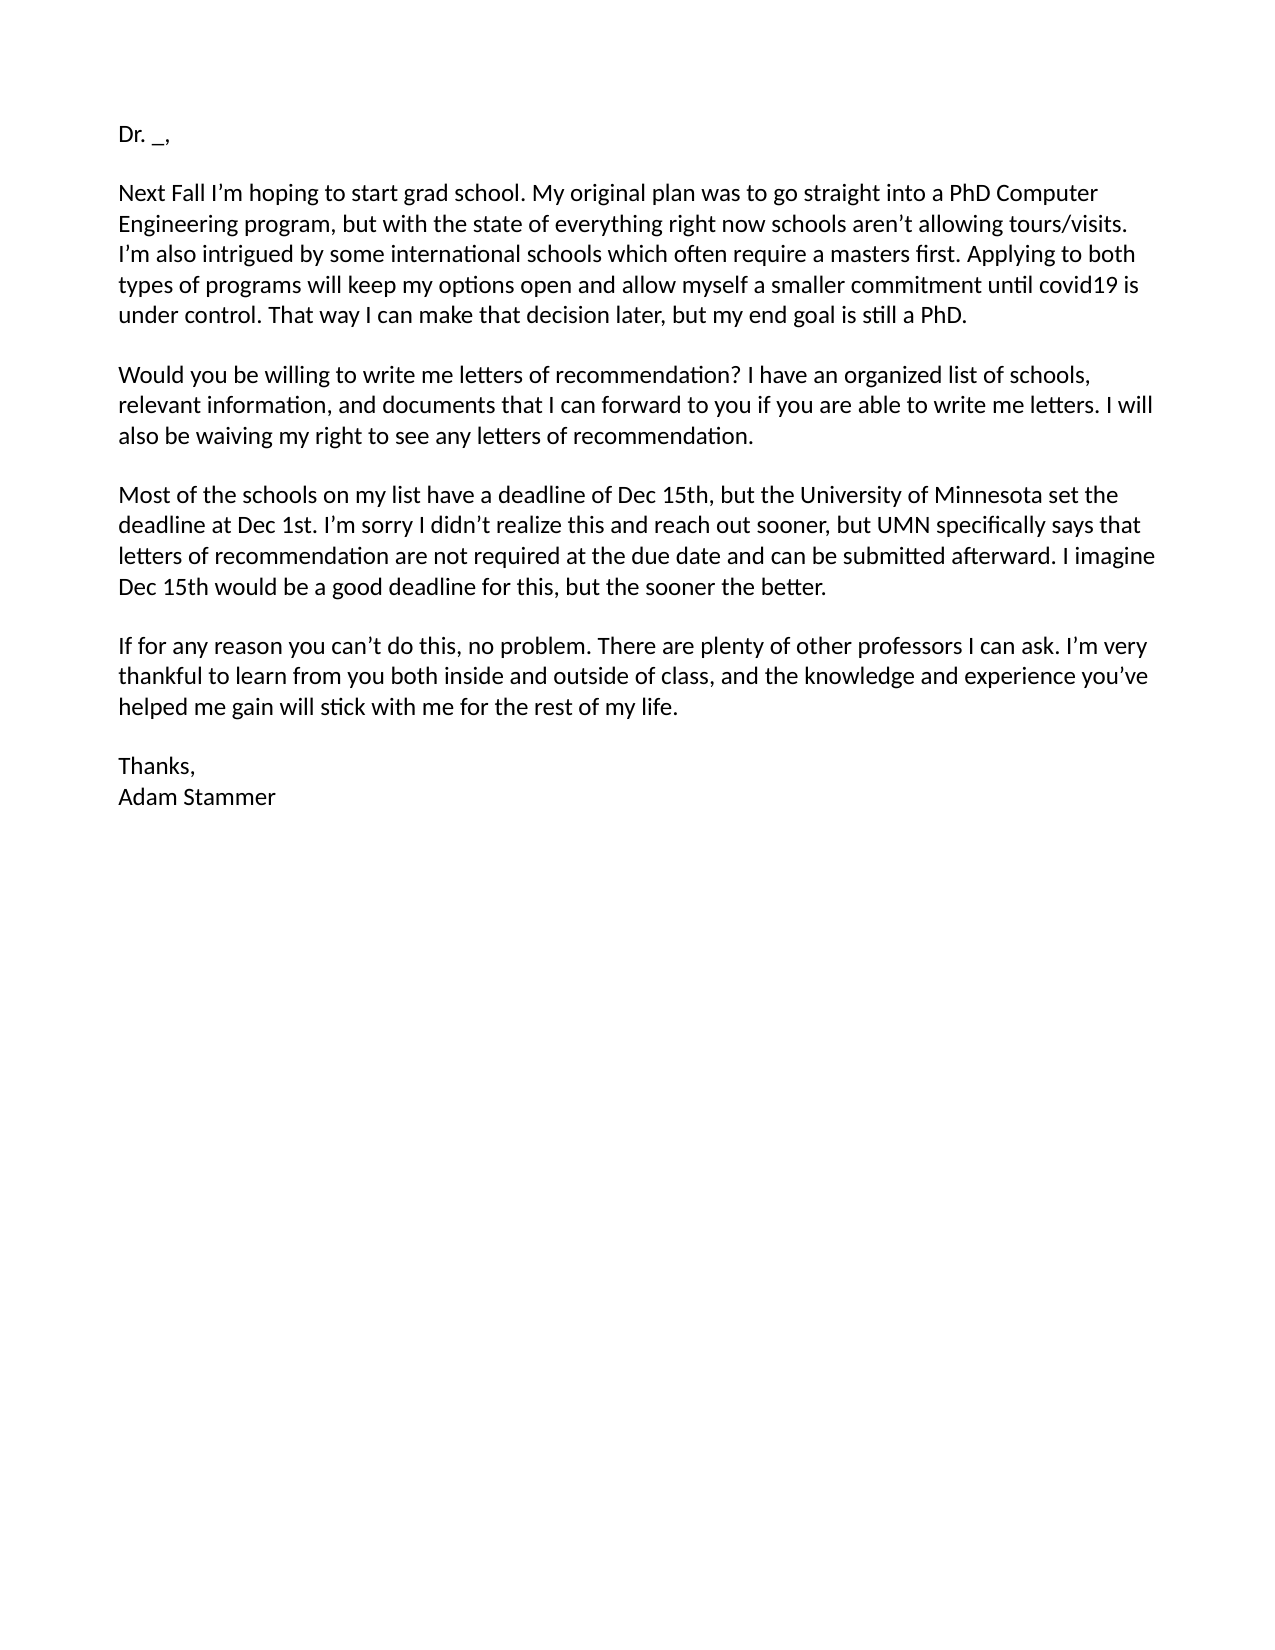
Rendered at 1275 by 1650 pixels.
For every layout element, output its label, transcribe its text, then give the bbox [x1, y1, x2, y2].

text If for any reason you can’t do this, no problem. There are plenty of other professors I can ask. I’m very thankful to learn from you both inside and outside of class, and the knowledge and experience you’ve helped me gain will stick with me for the rest of my life. [118, 630, 1157, 721]
text Next Fall I’m hoping to start grad school. My original plan was to go straight into a PhD Computer Engineering program, but with the state of everything right now schools aren’t allowing tours/visits. I’m also intrigued by some international schools which often require a masters first. Applying to both types of programs will keep my options open and allow myself a smaller commitment until covid19 is under control. That way I can make that decision later, but my end goal is still a PhD. [118, 177, 1157, 330]
text Dr. _, [118, 118, 1157, 149]
text Would you be willing to write me letters of recommendation? I have an organized list of schools, relevant information, and documents that I can forward to you if you are able to write me letters. I will also be waiving my right to see any letters of recommendation. [118, 359, 1157, 450]
text Thanks, [118, 750, 1157, 781]
text Most of the schools on my list have a deadline of Dec 15th, but the University of Minnesota set the deadline at Dec 1st. I’m sorry I didn’t realize this and reach out sooner, but UMN specifically says that letters of recommendation are not required at the due date and can be submitted afterward. I imagine Dec 15th would be a good deadline for this, but the sooner the better. [118, 479, 1157, 601]
text Adam Stammer [118, 781, 1157, 811]
